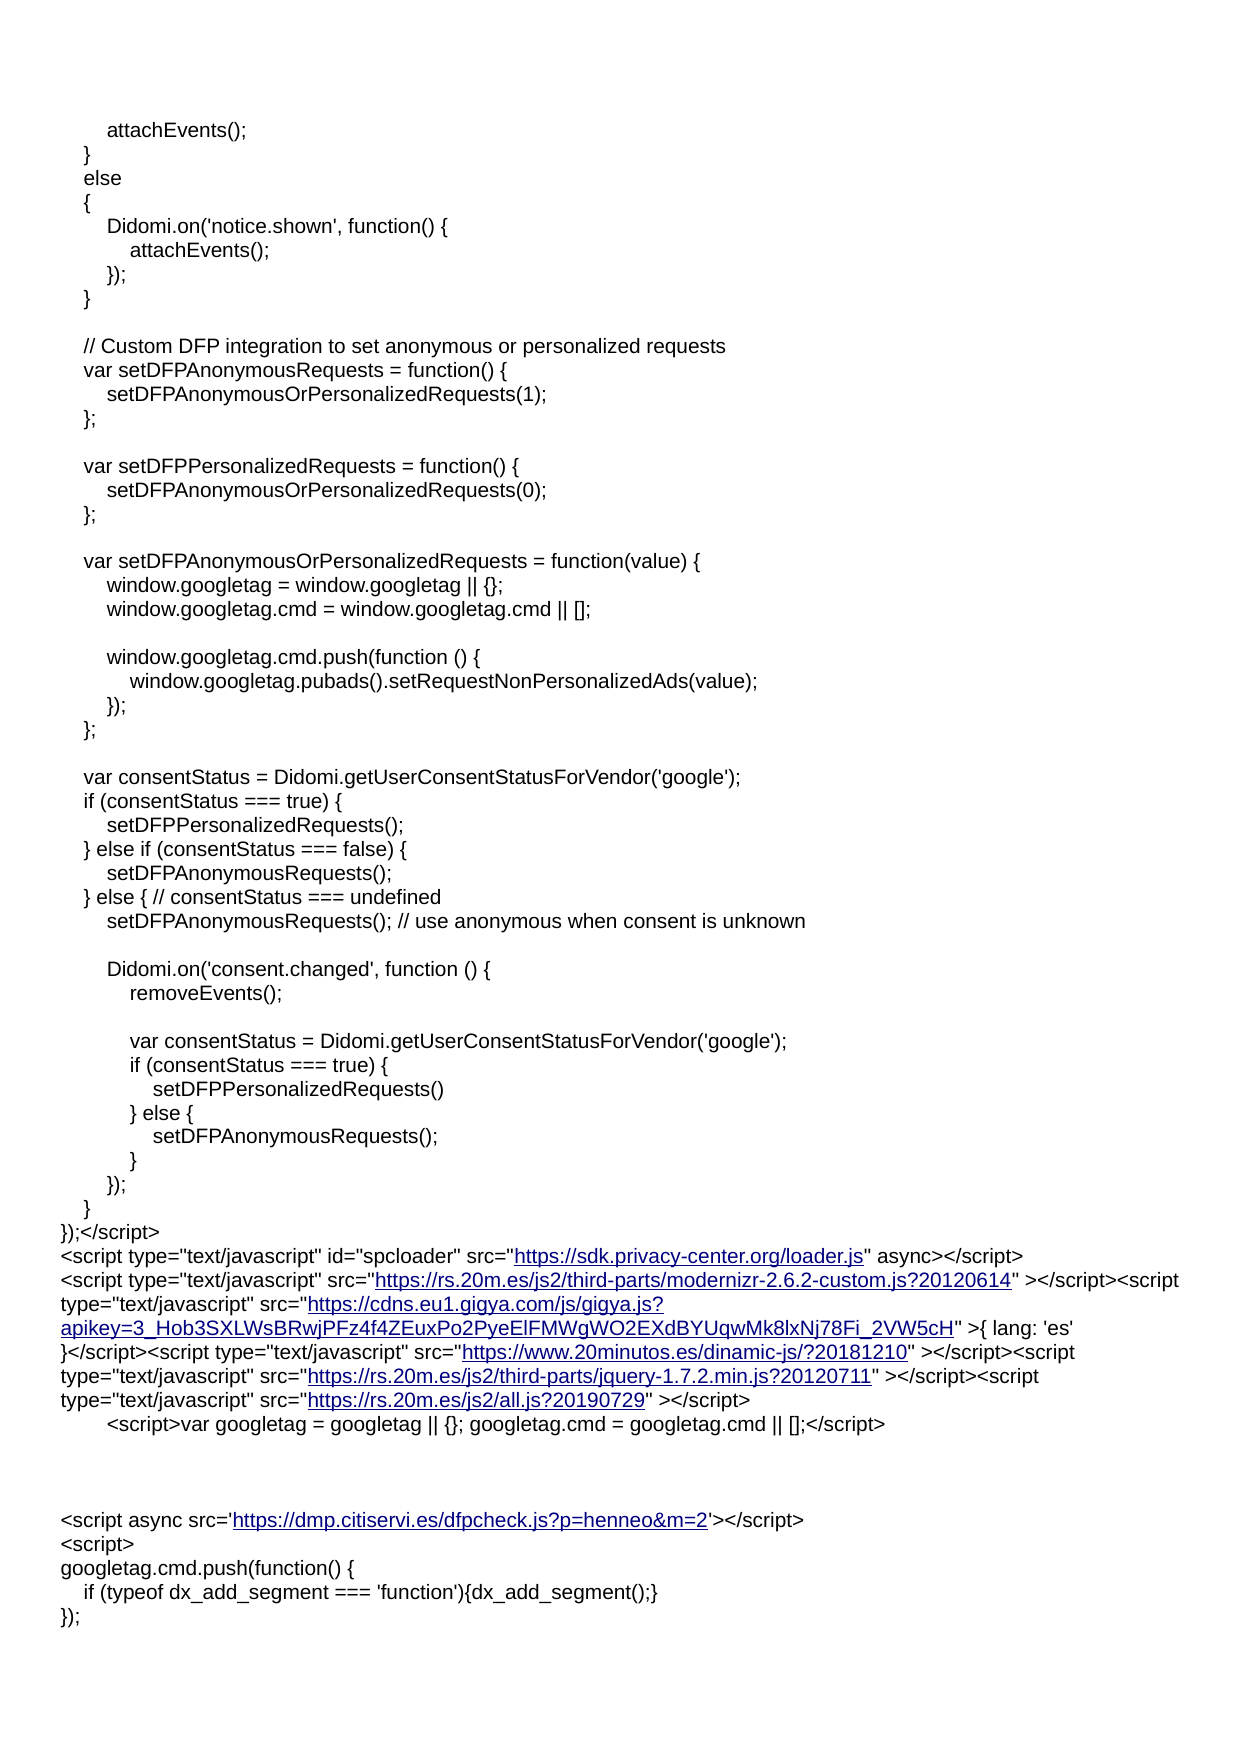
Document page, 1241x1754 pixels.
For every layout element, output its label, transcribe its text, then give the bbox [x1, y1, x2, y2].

text setDFPPersonalizedRequests(); [60, 813, 1182, 837]
text } else { // consentStatus === undefined [60, 885, 1182, 909]
text googletag.cmd.push(function() { [60, 1556, 1182, 1579]
text attachEvents(); [60, 118, 1182, 142]
text if (consentStatus === true) { [60, 789, 1182, 813]
text }); [60, 693, 1182, 717]
text var setDFPAnonymousRequests = function() { [60, 358, 1182, 382]
text } [60, 1148, 1182, 1172]
text var setDFPPersonalizedRequests = function() { [60, 453, 1182, 477]
text var consentStatus = Didomi.getUserConsentStatusForVendor('google'); [60, 1028, 1182, 1052]
text var consentStatus = Didomi.getUserConsentStatusForVendor('google'); [60, 765, 1182, 789]
text attachEvents(); [60, 238, 1182, 262]
text setDFPAnonymousOrPersonalizedRequests(1); [60, 382, 1182, 406]
text setDFPAnonymousRequests(); [60, 861, 1182, 885]
text removeEvents(); [60, 981, 1182, 1004]
text <script type="text/javascript" id="spcloader" src="https://sdk.privacy-center.org/loader.js" async></script> [60, 1244, 1182, 1268]
text setDFPAnonymousRequests(); // use anonymous when consent is unknown [60, 909, 1182, 933]
text setDFPAnonymousRequests(); [60, 1124, 1182, 1148]
text }; [60, 406, 1182, 429]
text var setDFPAnonymousOrPersonalizedRequests = function(value) { [60, 549, 1182, 573]
text } [60, 142, 1182, 166]
text } [60, 286, 1182, 310]
text <script>var googletag = googletag || {}; googletag.cmd = googletag.cmd || [];</script> [60, 1412, 1182, 1436]
text setDFPAnonymousOrPersonalizedRequests(0); [60, 477, 1182, 501]
text if (typeof dx_add_segment === 'function'){dx_add_segment();} [60, 1579, 1182, 1603]
text }; [60, 501, 1182, 525]
text else [60, 166, 1182, 190]
text <script> [60, 1532, 1182, 1556]
text window.googletag.cmd = window.googletag.cmd || []; [60, 597, 1182, 621]
text window.googletag.cmd.push(function () { [60, 645, 1182, 669]
text <script type="text/javascript" src="https://rs.20m.es/js2/third-parts/modernizr-2.6.2-custom.js?20120614" ></script><script type="text/javascript" src="https://cdns.eu1.gigya.com/js/gigya.js?apikey=3_Hob3SXLWsBRwjPFz4f4ZEuxPo2PyeElFMWgWO2EXdBYUqwMk8lxNj78Fi_2VW5cH" >{ lang: 'es' }</script><script type="text/javascript" src="https://www.20minutos.es/dinamic-js/?20181210" ></script><script type="text/javascript" src="https://rs.20m.es/js2/third-parts/jquery-1.7.2.min.js?20120711" ></script><script type="text/javascript" src="https://rs.20m.es/js2/all.js?20190729" ></script> [60, 1268, 1182, 1412]
text // Custom DFP integration to set anonymous or personalized requests [60, 334, 1182, 358]
text } [60, 1196, 1182, 1220]
text } else { [60, 1100, 1182, 1124]
text }); [60, 1603, 1182, 1627]
text window.googletag = window.googletag || {}; [60, 573, 1182, 597]
text <script async src='https://dmp.citiservi.es/dfpcheck.js?p=henneo&m=2'></script> [60, 1508, 1182, 1532]
text setDFPPersonalizedRequests() [60, 1076, 1182, 1100]
text Didomi.on('notice.shown', function() { [60, 214, 1182, 238]
text window.googletag.pubads().setRequestNonPersonalizedAds(value); [60, 669, 1182, 693]
text { [60, 190, 1182, 214]
text });</script> [60, 1220, 1182, 1244]
text Didomi.on('consent.changed', function () { [60, 957, 1182, 981]
text if (consentStatus === true) { [60, 1052, 1182, 1076]
text } else if (consentStatus === false) { [60, 837, 1182, 861]
text }; [60, 717, 1182, 741]
text }); [60, 1172, 1182, 1196]
text }); [60, 262, 1182, 286]
